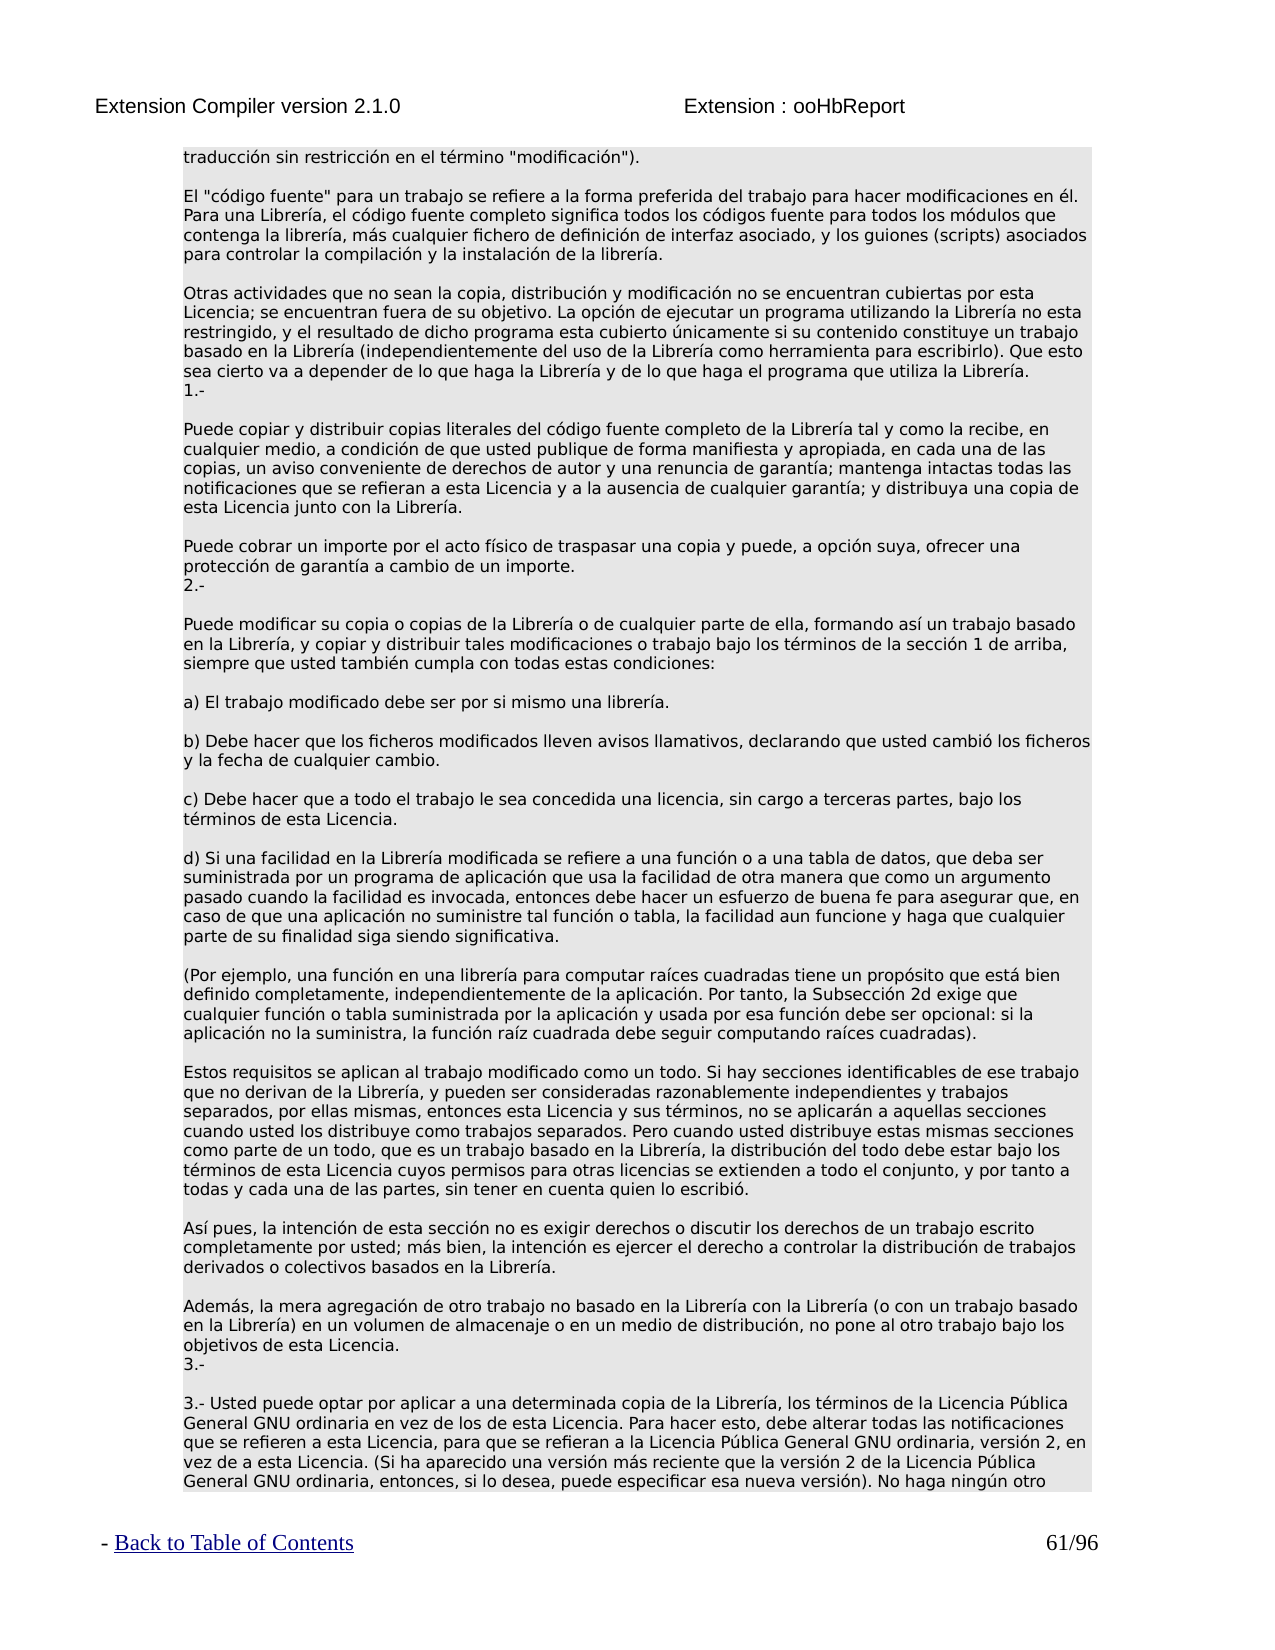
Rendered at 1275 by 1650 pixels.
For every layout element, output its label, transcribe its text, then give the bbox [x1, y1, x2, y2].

text a) El trabajo modificado debe ser por si mismo una librería. [183, 693, 1092, 712]
text Puede copiar y distribuir copias literales del código fuente completo de la Librería tal y como la recibe, en cualquier medio, a condición de que usted publique de forma manifiesta y apropiada, en cada una de las copias, un aviso conveniente de derechos de autor y una renuncia de garantía; mantenga intactas todas las notificaciones que se refieran a esta Licencia y a la ausencia de cualquier garantía; y distribuya una copia de esta Licencia junto con la Librería. [183, 420, 1092, 518]
text 3.- [183, 1355, 1092, 1375]
text Otras actividades que no sean la copia, distribución y modificación no se encuentran cubiertas por esta Licencia; se encuentran fuera de su objetivo. La opción de ejecutar un programa utilizando la Librería no esta restringido, y el resultado de dicho programa esta cubierto únicamente si su contenido constituye un trabajo basado en la Librería (independientemente del uso de la Librería como herramienta para escribirlo). Que esto sea cierto va a depender de lo que haga la Librería y de lo que haga el programa que utiliza la Librería. [183, 284, 1092, 381]
text 3.- Usted puede optar por aplicar a una determinada copia de la Librería, los términos de la Licencia Pública General GNU ordinaria en vez de los de esta Licencia. Para hacer esto, debe alterar todas las notificaciones que se refieren a esta Licencia, para que se refieran a la Licencia Pública General GNU ordinaria, versión 2, en vez de a esta Licencia. (Si ha aparecido una versión más reciente que la versión 2 de la Licencia Pública General GNU ordinaria, entonces, si lo desea, puede especificar esa nueva versión). No haga ningún otro [183, 1394, 1092, 1492]
text 2.- [183, 576, 1092, 596]
text El "código fuente" para un trabajo se refiere a la forma preferida del trabajo para hacer modificaciones en él. Para una Librería, el código fuente completo significa todos los códigos fuente para todos los módulos que contenga la librería, más cualquier fichero de definición de interfaz asociado, y los guiones (scripts) asociados para controlar la compilación y la instalación de la librería. [183, 186, 1092, 264]
text (Por ejemplo, una función en una librería para computar raíces cuadradas tiene un propósito que está bien definido completamente, independientemente de la aplicación. Por tanto, la Subsección 2d exige que cualquier función o tabla suministrada por la aplicación y usada por esa función debe ser opcional: si la aplicación no la suministra, la función raíz cuadrada debe seguir computando raíces cuadradas). [183, 966, 1092, 1043]
text Estos requisitos se aplican al trabajo modificado como un todo. Si hay secciones identificables de ese trabajo que no derivan de la Librería, y pueden ser consideradas razonablemente independientes y trabajos separados, por ellas mismas, entonces esta Licencia y sus términos, no se aplicarán a aquellas secciones cuando usted los distribuye como trabajos separados. Pero cuando usted distribuye estas mismas secciones como parte de un todo, que es un trabajo basado en la Librería, la distribución del todo debe estar bajo los términos de esta Licencia cuyos permisos para otras licencias se extienden a todo el conjunto, y por tanto a todas y cada una de las partes, sin tener en cuenta quien lo escribió. [183, 1063, 1092, 1199]
text traducción sin restricción en el término "modificación"). [183, 147, 1092, 167]
text Puede modificar su copia o copias de la Librería o de cualquier parte de ella, formando así un trabajo basado en la Librería, y copiar y distribuir tales modificaciones o trabajo bajo los términos de la sección 1 de arriba, siempre que usted también cumpla con todas estas condiciones: [183, 615, 1092, 673]
text Además, la mera agregación de otro trabajo no basado en la Librería con la Librería (o con un trabajo basado en la Librería) en un volumen de almacenaje o en un medio de distribución, no pone al otro trabajo bajo los objetivos de esta Licencia. [183, 1297, 1092, 1355]
text Así pues, la intención de esta sección no es exigir derechos o discutir los derechos de un trabajo escrito completamente por usted; más bien, la intención es ejercer el derecho a controlar la distribución de trabajos derivados o colectivos basados en la Librería. [183, 1219, 1092, 1277]
text c) Debe hacer que a todo el trabajo le sea concedida una licencia, sin cargo a terceras partes, bajo los términos de esta Licencia. [183, 790, 1092, 829]
text b) Debe hacer que los ficheros modificados lleven avisos llamativos, declarando que usted cambió los ficheros y la fecha de cualquier cambio. [183, 732, 1092, 771]
text 1.- [183, 381, 1092, 401]
text Puede cobrar un importe por el acto físico de traspasar una copia y puede, a opción suya, ofrecer una protección de garantía a cambio de un importe. [183, 537, 1092, 576]
text d) Si una facilidad en la Librería modificada se refiere a una función o a una tabla de datos, que deba ser suministrada por un programa de aplicación que usa la facilidad de otra manera que como un argumento pasado cuando la facilidad es invocada, entonces debe hacer un esfuerzo de buena fe para asegurar que, en caso de que una aplicación no suministre tal función o tabla, la facilidad aun funcione y haga que cualquier parte de su finalidad siga siendo significativa. [183, 849, 1092, 946]
